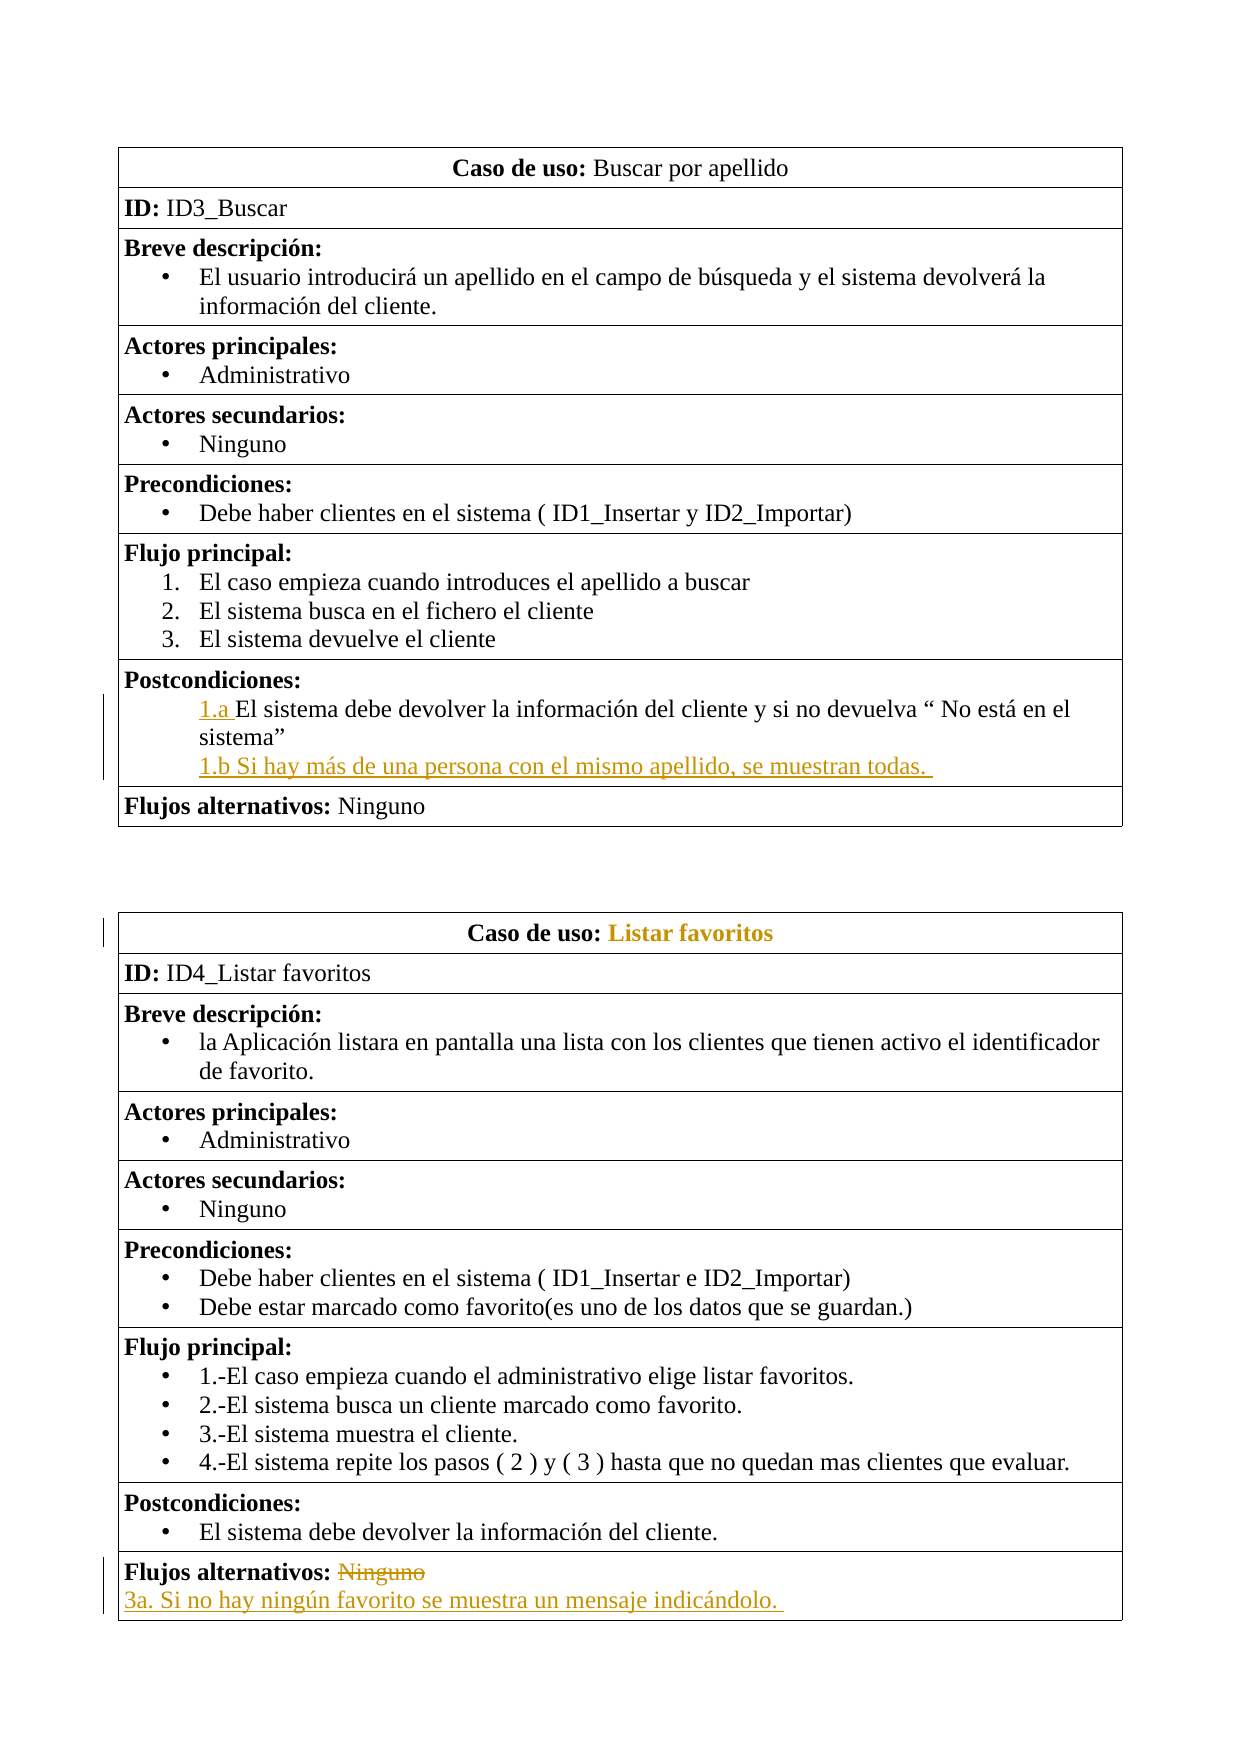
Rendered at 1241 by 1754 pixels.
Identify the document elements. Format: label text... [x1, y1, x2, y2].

table_header Caso de uso: Listar favoritos [119, 913, 1122, 953]
table_cell Actores secundarios: Ninguno [119, 1161, 1122, 1229]
table_cell Actores principales: Administrativo [119, 1092, 1122, 1160]
table_cell Flujo principal: 1.-El caso empieza cuando el administrativo elige listar favoritos. 2.-El sistema busca un cliente marcado como favorito. 3.-El sistema muestra el cliente. 4.-El sistema repite los pasos ( 2 ) y ( 3 ) hasta que no quedan mas clientes que evaluar. [119, 1328, 1122, 1482]
table_cell ID: ID4_Listar favoritos [119, 954, 1122, 993]
table_header Caso de uso: Buscar por apellido [119, 148, 1122, 187]
table_cell Breve descripción: la Aplicación listara en pantalla una lista con los clientes que tienen activo el identificador de favorito. [119, 994, 1122, 1091]
table_cell Postcondiciones: El sistema debe devolver la información del cliente. [119, 1483, 1122, 1551]
table_cell Precondiciones: Debe haber clientes en el sistema ( ID1_Insertar e ID2_Importar) Debe estar marcado como favorito(es uno de los datos que se guardan.) [119, 1230, 1122, 1327]
table_cell Flujos alternativos: 3a. Si no hay ningún favorito se muestra un mensaje indicándolo. [119, 1552, 1122, 1620]
table_cell Flujos alternativos: Ninguno [119, 787, 1122, 826]
table_cell Actores secundarios: Ninguno [119, 395, 1122, 463]
table_cell Actores principales: Administrativo [119, 326, 1122, 394]
table_cell Breve descripción: El usuario introducirá un apellido en el campo de búsqueda y el sistema devolverá la información del cliente. [119, 229, 1122, 325]
table_cell Flujo principal: El caso empieza cuando introduces el apellido a buscar El sistema busca en el fichero el cliente El sistema devuelve el cliente [119, 534, 1122, 659]
table_cell ID: ID3_Buscar [119, 188, 1122, 227]
table_cell Precondiciones: Debe haber clientes en el sistema ( ID1_Insertar y ID2_Importar) [119, 465, 1122, 532]
table_cell Postcondiciones: 1.a El sistema debe devolver la información del cliente y si no devuelva “ No está en el sistema” 1.b Si hay más de una persona con el mismo apellido, se muestran todas. [119, 660, 1122, 786]
